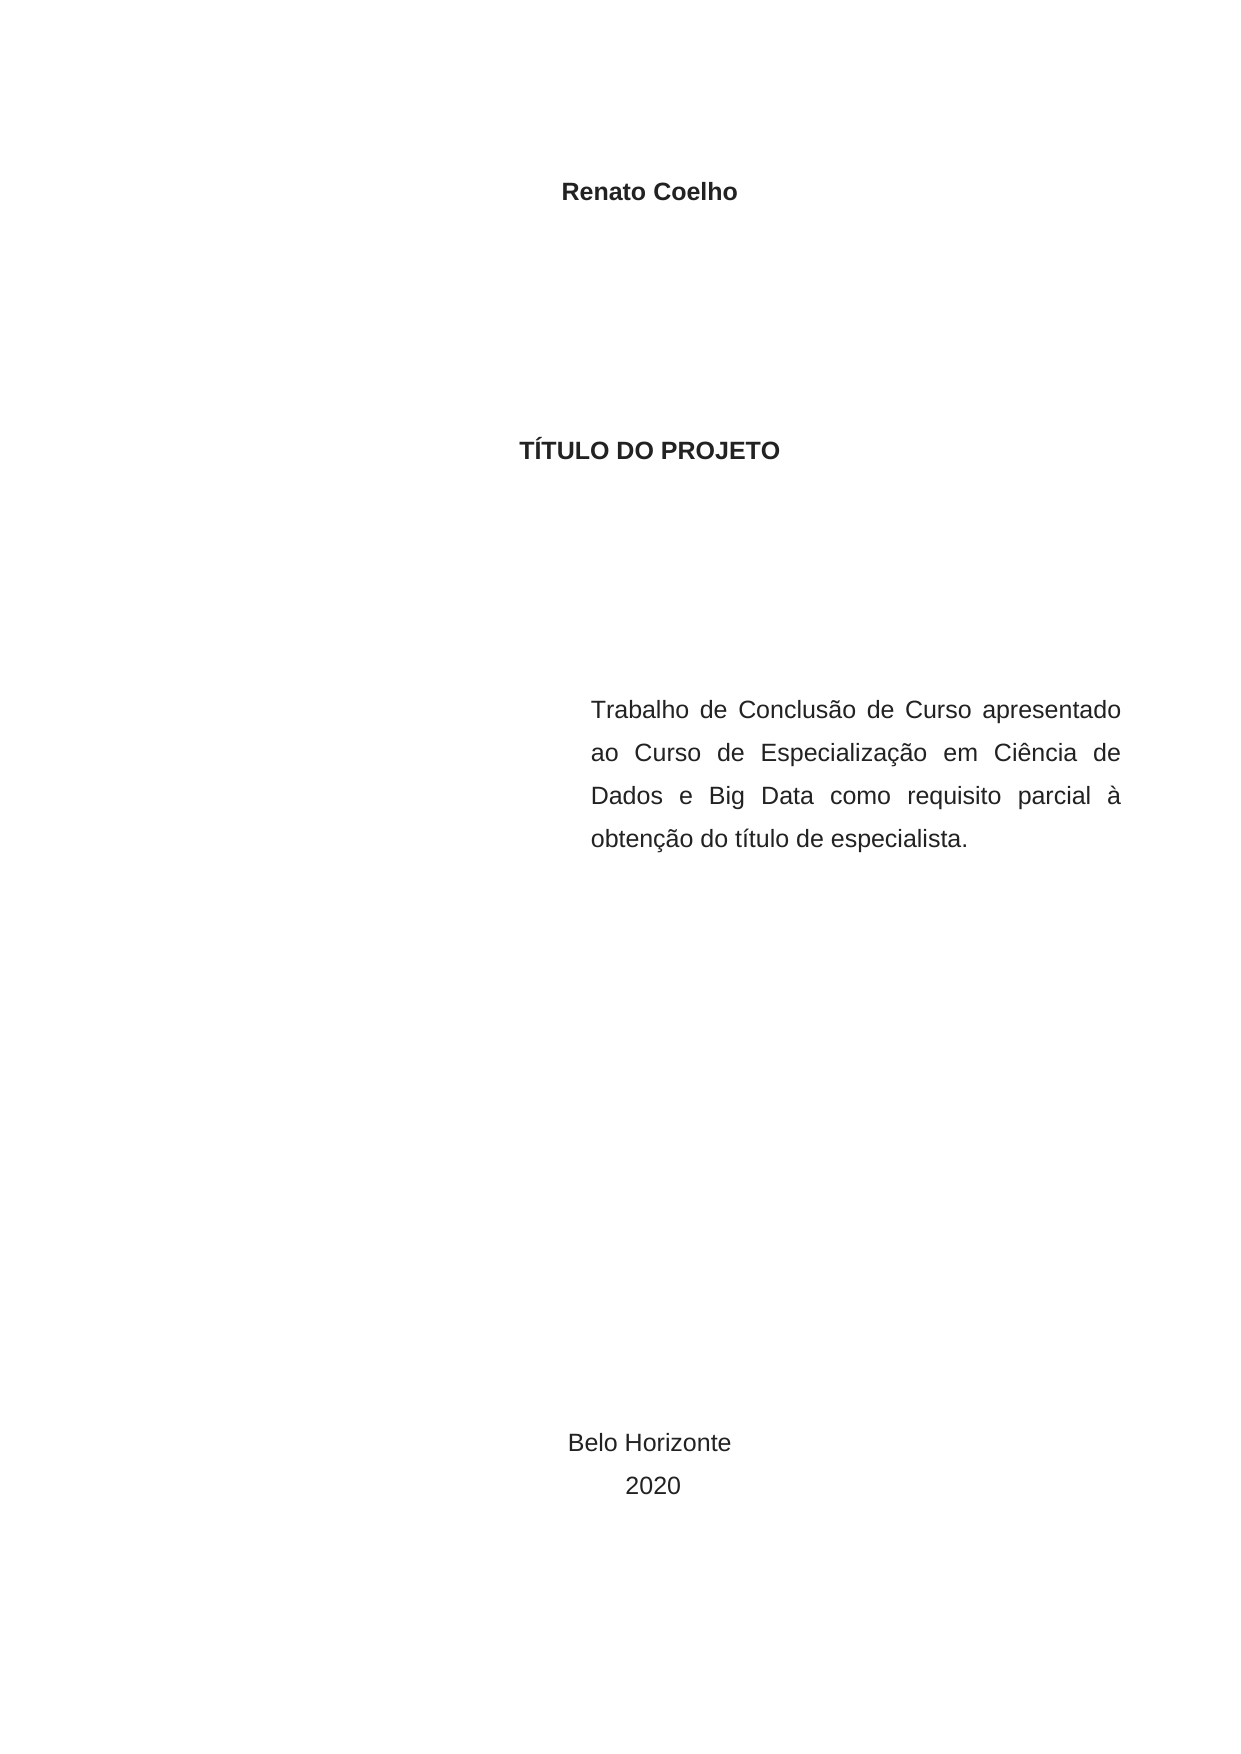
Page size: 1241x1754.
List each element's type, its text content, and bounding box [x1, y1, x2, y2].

text TÍTULO DO PROJETO [177, 436, 1122, 465]
text Belo Horizonte [177, 1428, 1122, 1457]
text Trabalho de Conclusão de Curso apresentado ao Curso de Especialização em Ciência de Dados e Big Data como requisito parcial à obtenção do título de especialista. [591, 695, 1122, 853]
text 2020 [177, 1471, 1122, 1500]
text Renato Coelho [177, 177, 1122, 206]
